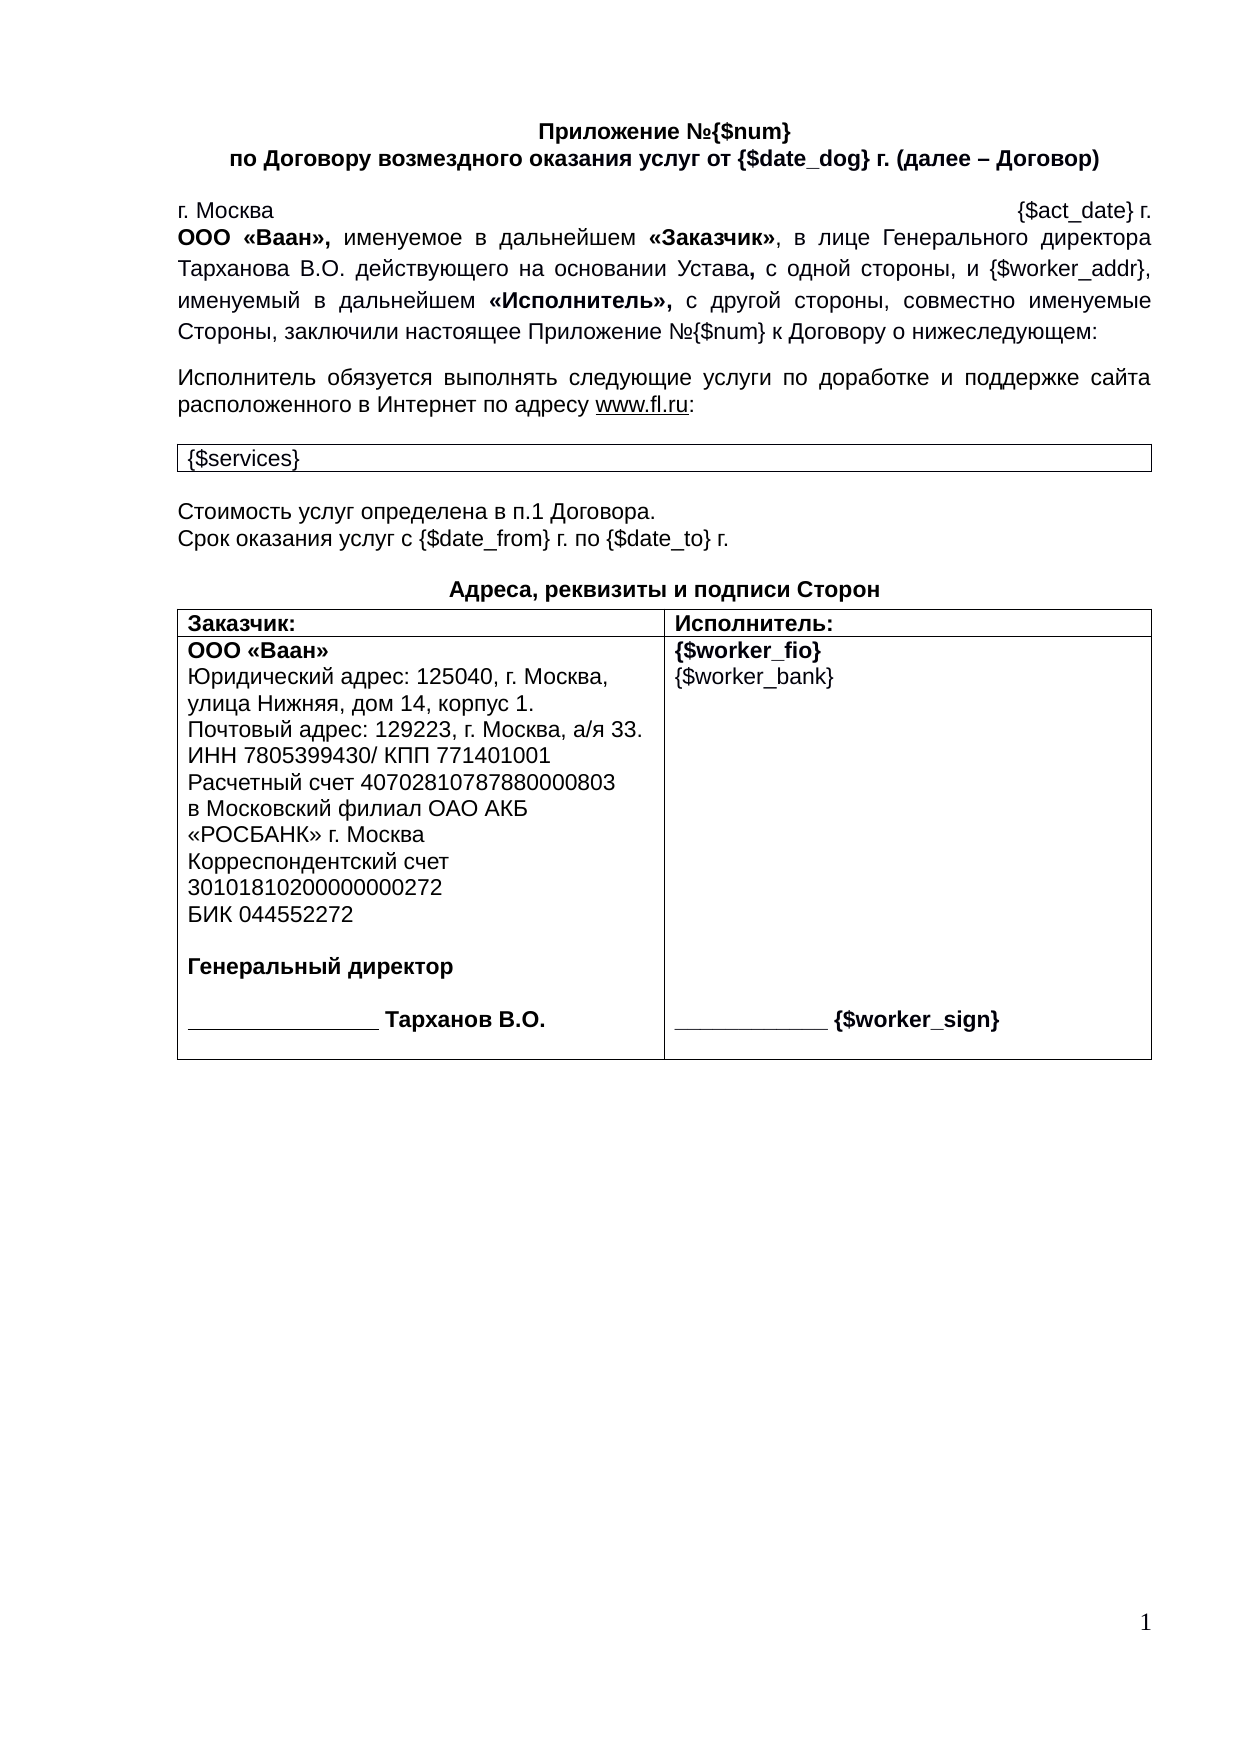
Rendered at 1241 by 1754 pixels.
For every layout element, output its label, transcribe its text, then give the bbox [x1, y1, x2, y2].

table_header Исполнитель: [665, 610, 1151, 636]
text Стоимость услуг определена в п.1 Договора. [177, 498, 1152, 524]
table_cell {$worker_fio} {$worker_bank} [665, 637, 1151, 953]
text Исполнитель обязуется выполнять следующие услуги по доработке и поддержке сайта расположенного в Интернет по адресу www.fl.ru: [177, 364, 1152, 417]
text по Договору возмездного оказания услуг от {$date_dog} г. (далее – Договор) [177, 144, 1152, 171]
table_header Заказчик: [178, 610, 664, 636]
table_header {$services} [178, 445, 1151, 471]
table_header г. Москва [177, 197, 664, 223]
subtitle Приложение №{$num} [177, 118, 1152, 144]
text Срок оказания услуг с {$date_from} г. по {$date_to} г. [177, 524, 1152, 551]
text ООО «Ваан», именуемое в дальнейшем «Заказчик», в лице Генерального директора Тарханова В.О. действующего на основании Устава, с одной стороны, и {$worker_addr}, именуемый в дальнейшем «Исполнитель», с другой стороны, совместно именуемые Стороны, заключили настоящее Приложение №{$num} к Договору о нижеследующем: [177, 223, 1152, 344]
table_header {$act_date} г. [664, 197, 1152, 223]
table_cell Генеральный директор Тарханов В.О. [178, 953, 664, 1059]
table_cell ООО «Ваан» Юридический адрес: 125040, г. Москва, улица Нижняя, дом 14, корпус 1. Почтовый адрес: 129223, г. Москва, а/я 33. ИНН 7805399430/ КПП 771401001 Расчетный счет 40702810787880000803 в Московский филиал ОАО АКБ «РОСБАНК» г. Москва Корреспондентский счет 30101810200000000272 БИК 044552272 [178, 637, 664, 953]
table_cell ____________ {$worker_sign} [665, 953, 1151, 1059]
subtitle Адреса, реквизиты и подписи Сторон [177, 576, 1152, 602]
